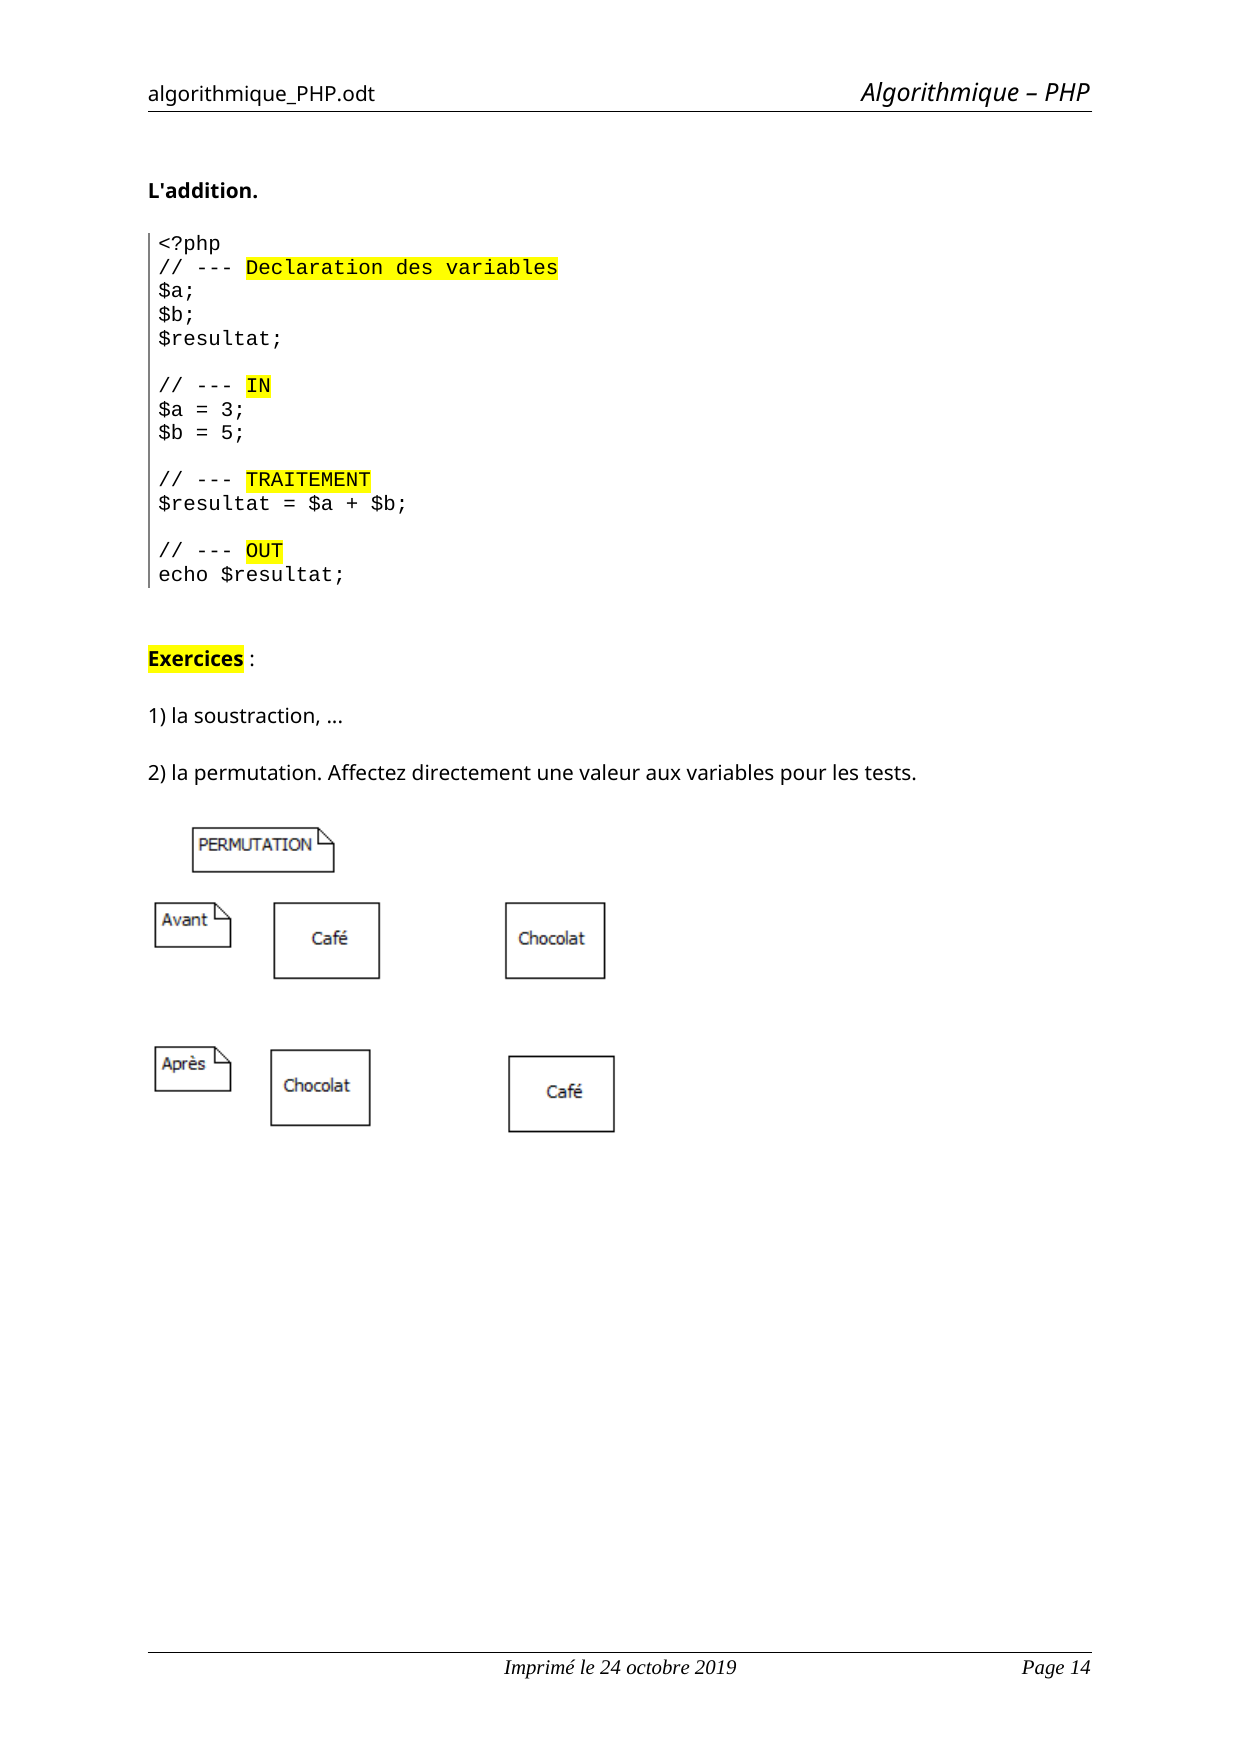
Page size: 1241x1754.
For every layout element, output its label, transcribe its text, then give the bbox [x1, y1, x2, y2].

text $resultat = $a + $b; [150, 493, 1092, 517]
text // --- Declaration des variables [150, 257, 1092, 280]
text 1) la soustraction, ... [148, 701, 1092, 730]
text <?php [150, 233, 1092, 257]
text // --- IN [150, 375, 1092, 398]
picture [147, 815, 626, 1142]
text $a; [150, 280, 1092, 304]
text // --- TRAITEMENT [150, 469, 1092, 493]
text echo $resultat; [150, 564, 1092, 588]
text L'addition. [148, 176, 1092, 204]
text $b = 5; [150, 422, 1092, 446]
text // --- OUT [150, 540, 1092, 564]
text Exercices : [148, 644, 1092, 673]
text 2) la permutation. Affectez directement une valeur aux variables pour les tests. [148, 758, 1092, 787]
text $b; [150, 304, 1092, 328]
text $a = 3; [150, 398, 1092, 422]
text $resultat; [150, 328, 1092, 351]
